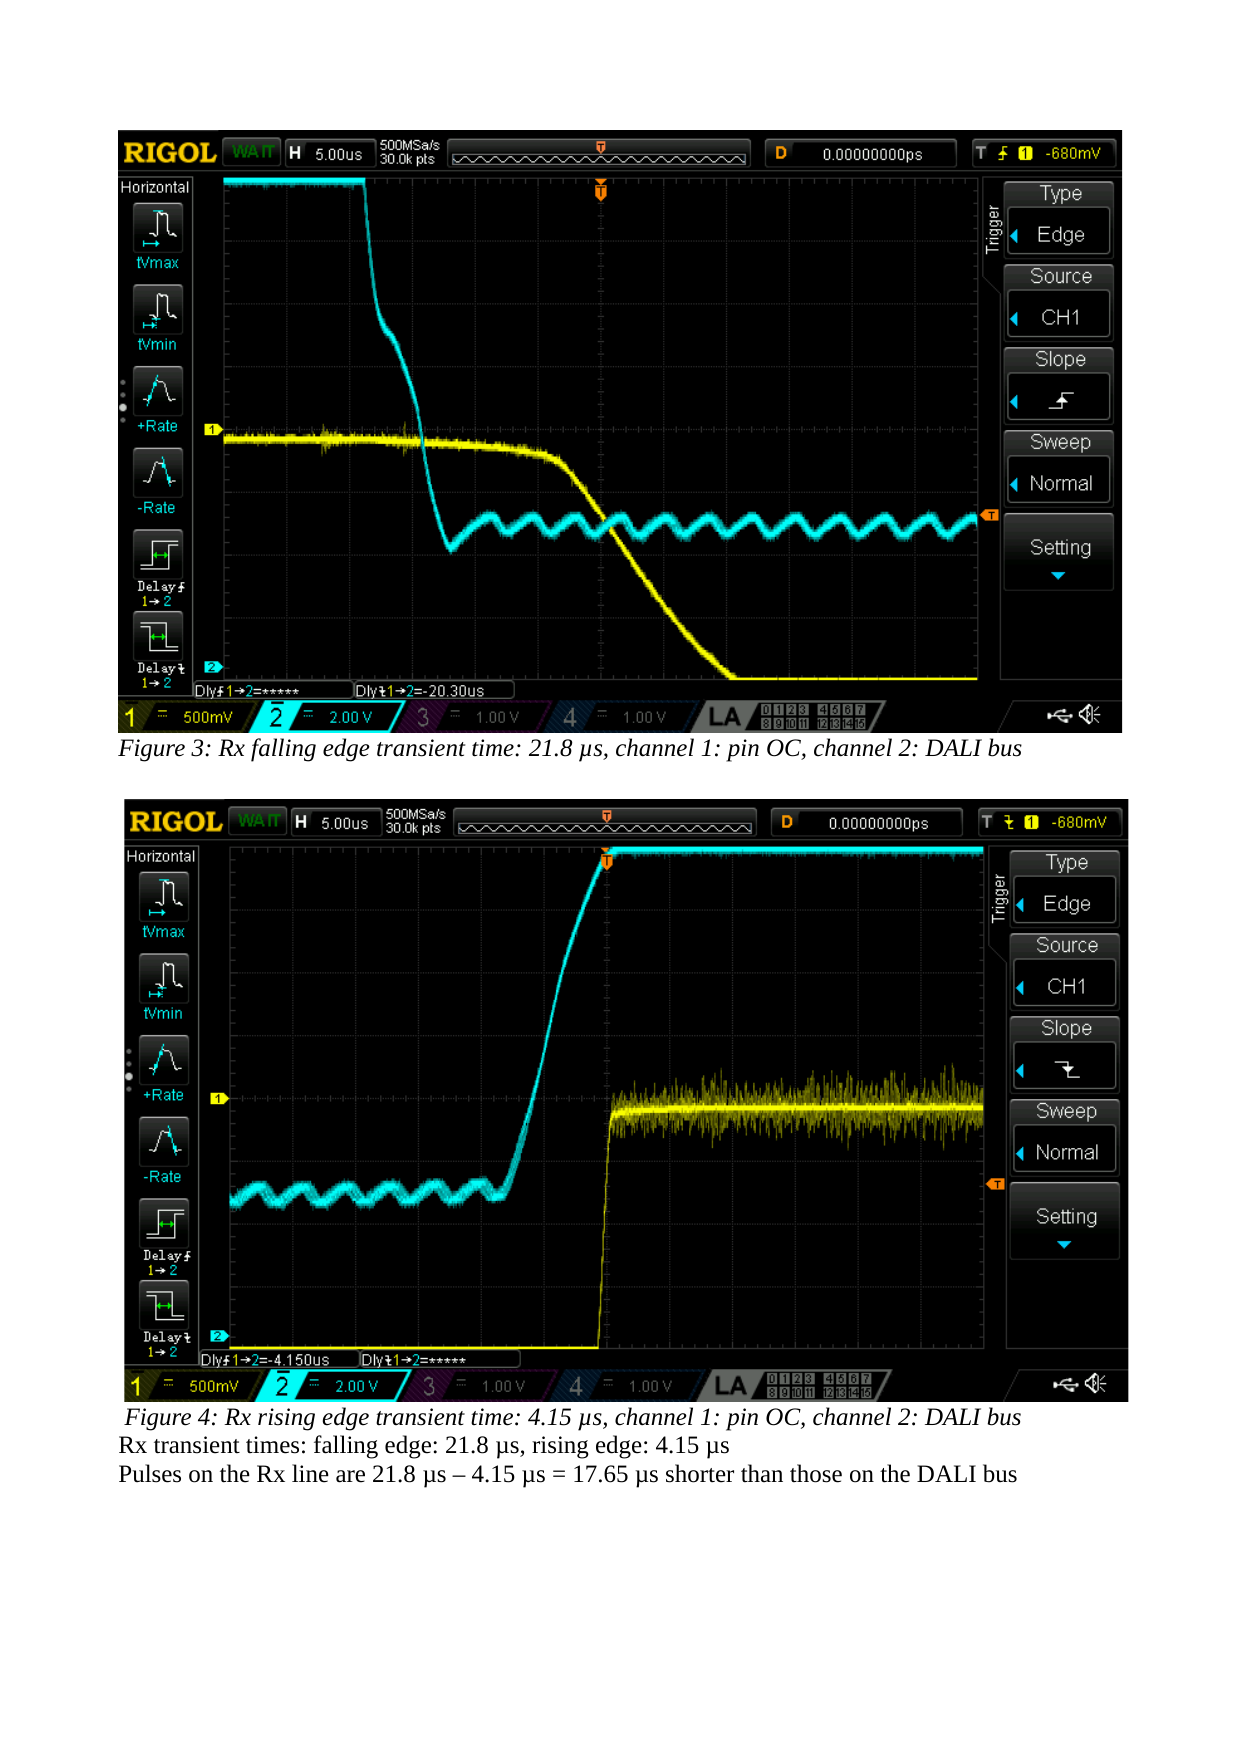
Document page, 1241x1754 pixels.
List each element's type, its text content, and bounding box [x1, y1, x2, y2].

text Rx transient times: falling edge: 21.8 µs, rising edge: 4.15 µs [118, 762, 1128, 1459]
picture [118, 130, 1123, 733]
text Figure 4: Rx rising edge transient time: 4.15 µs, channel 1: pin OC, channel 2: DALI bus [124, 1402, 1128, 1430]
text [118, 118, 1122, 130]
text Pulses on the Rx line are 21.8 µs – 4.15 µs = 17.65 µs shorter than those on the DALI bus [118, 1459, 1122, 1488]
text Figure 3: Rx falling edge transient time: 21.8 µs, channel 1: pin OC, channel 2: DALI bus [118, 733, 1122, 762]
picture [124, 799, 1129, 1402]
